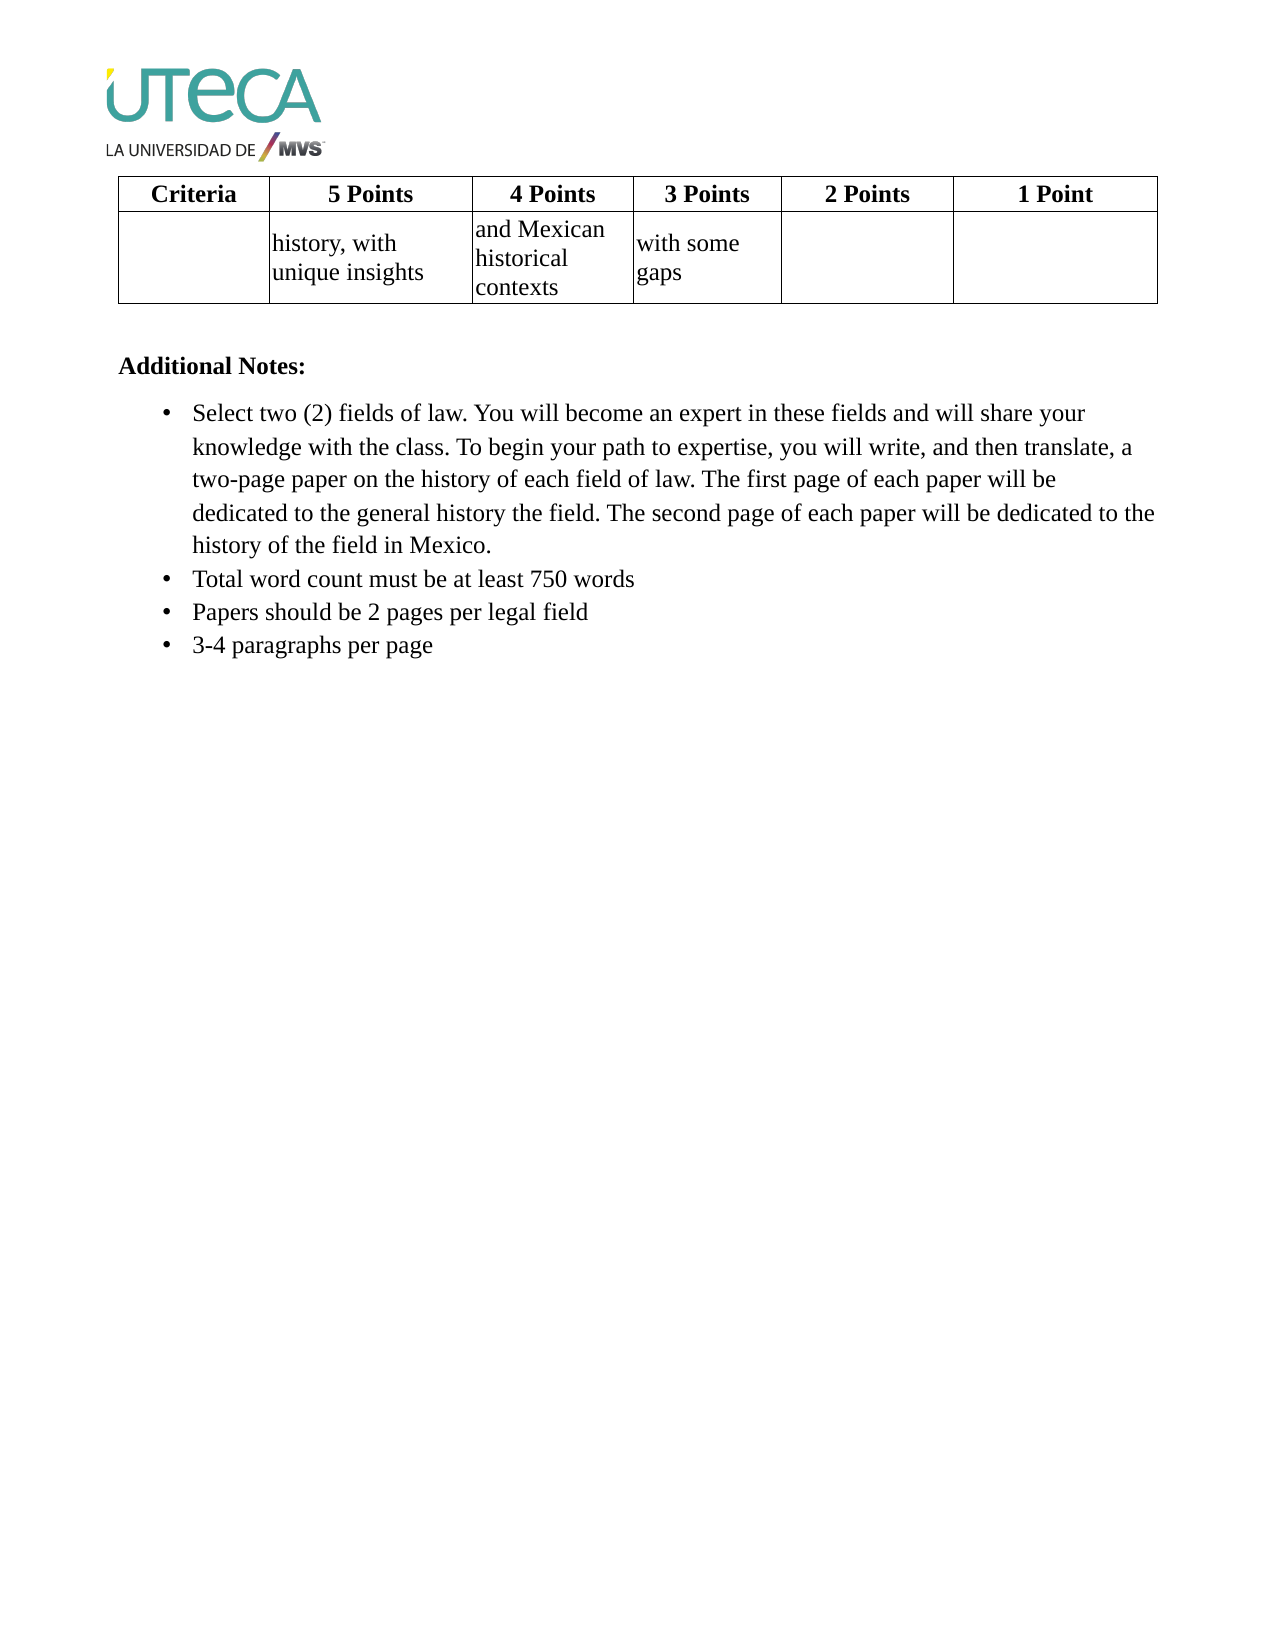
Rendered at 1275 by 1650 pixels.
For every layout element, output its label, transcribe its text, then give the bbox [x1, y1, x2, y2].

table_cell with some gaps [634, 212, 781, 303]
table_cell [782, 212, 953, 303]
list Papers should be 2 pages per legal field [162, 597, 1157, 625]
list Select two (2) fields of law. You will become an expert in these fields and will share your knowledge with the class. To begin your path to expertise, you will write, and then translate, a two-page paper on the history of each field of law. The first page of each paper will be dedicated to the general history the field. The second page of each paper will be dedicated to the history of the field in Mexico. [162, 398, 1157, 559]
list 3-4 paragraphs per page [162, 630, 1157, 658]
table_header 1 Point [954, 177, 1157, 211]
table_header 5 Points [270, 177, 472, 211]
table_header 4 Points [473, 177, 633, 211]
list Total word count must be at least 750 words [162, 564, 1157, 592]
table_cell history, with unique insights [270, 212, 472, 303]
table_header Criteria [119, 177, 269, 211]
table_header 2 Points [782, 177, 953, 211]
table_cell [119, 212, 269, 303]
table_cell [954, 212, 1157, 303]
picture [104, 64, 328, 166]
table_header 3 Points [634, 177, 781, 211]
text Additional Notes: [118, 351, 1157, 380]
table_cell and Mexican historical contexts [473, 212, 633, 303]
